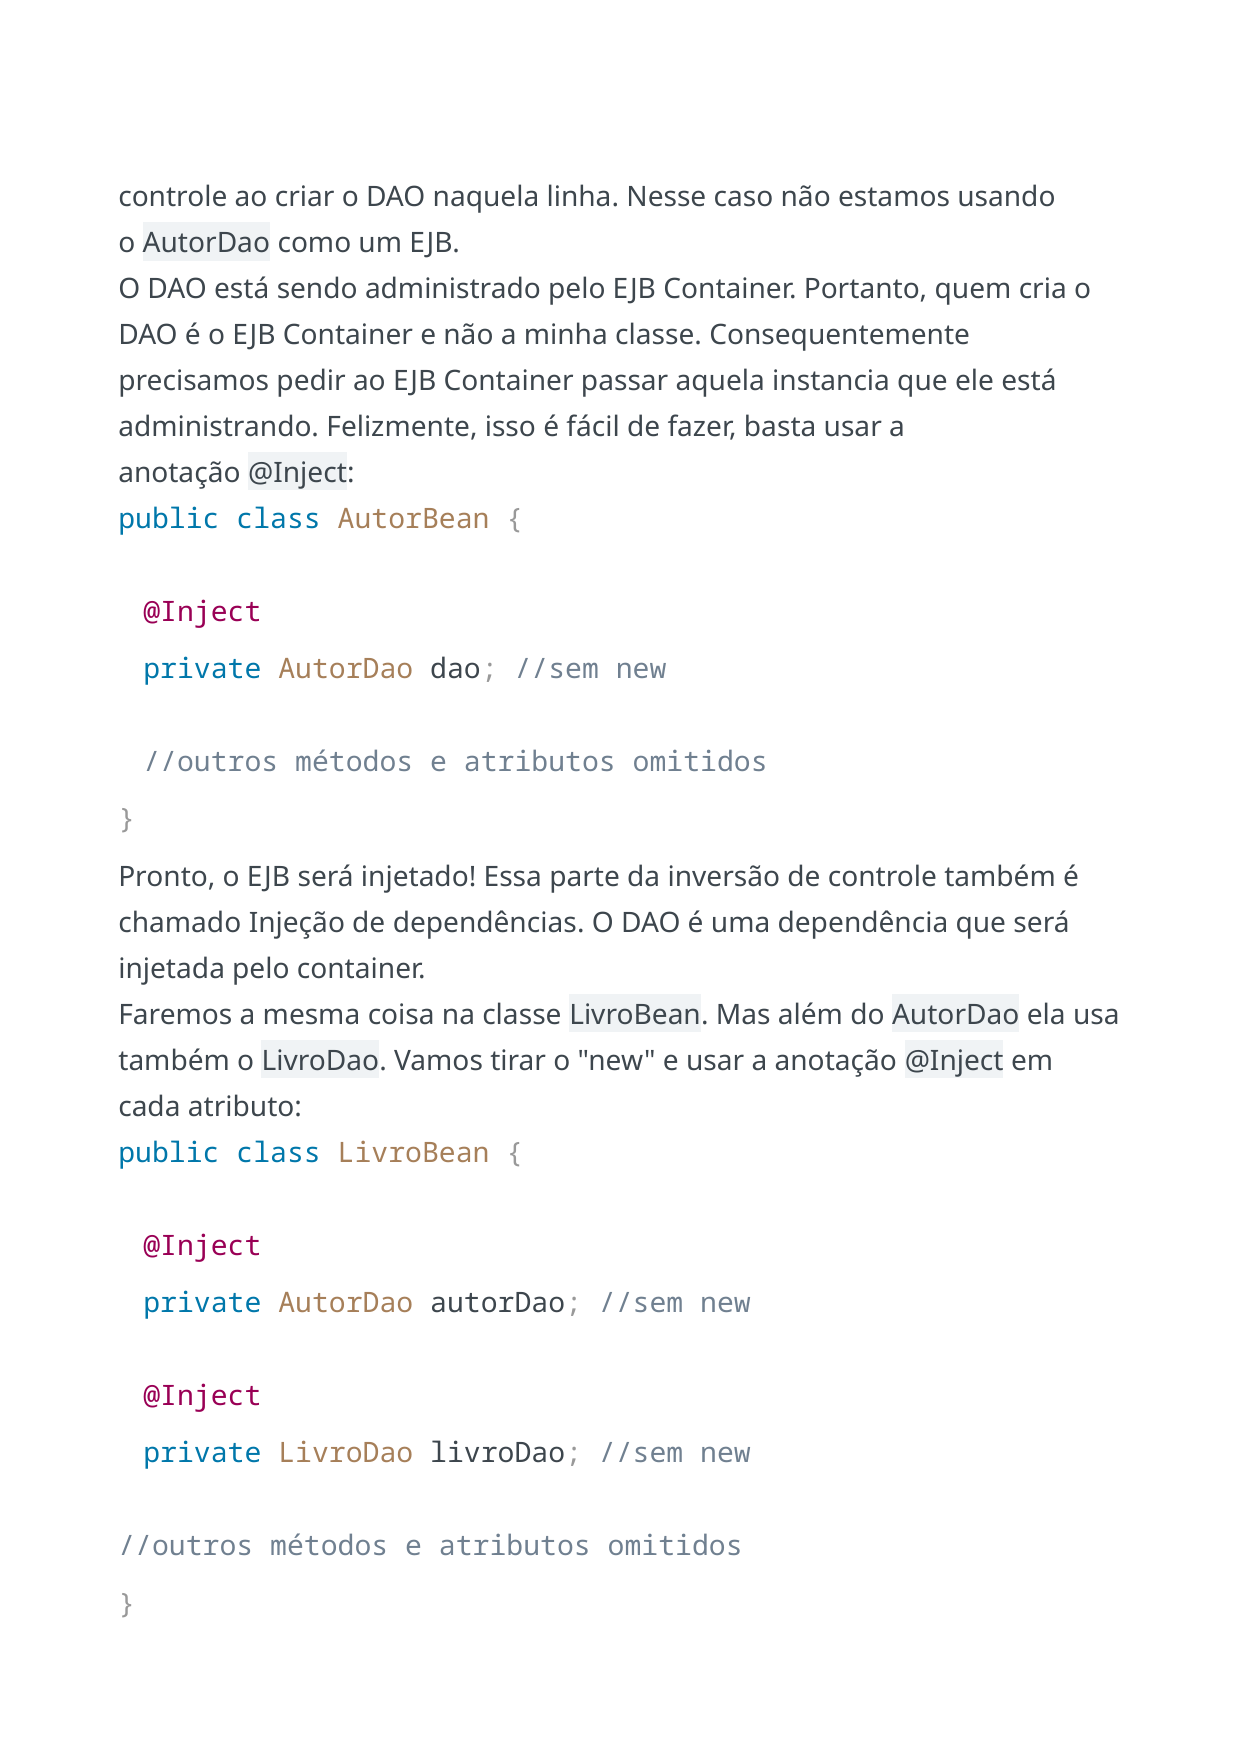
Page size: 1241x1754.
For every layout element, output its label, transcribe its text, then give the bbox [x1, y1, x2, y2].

text private AutorDao autorDao; //sem new [118, 1282, 1122, 1321]
text private LivroDao livroDao; //sem new [118, 1433, 1122, 1471]
text } [118, 799, 1122, 837]
text private AutorDao dao; //sem new [118, 648, 1122, 687]
text //outros métodos e atributos omitidos [118, 741, 1122, 779]
text Pronto, o EJB será injetado! Essa parte da inversão de controle também é chamado Injeção de dependências. O DAO é uma dependência que será injetada pelo container. [118, 856, 1122, 986]
text } [118, 1583, 1122, 1621]
text public class LivroBean { [118, 1132, 1122, 1170]
text public class AutorBean { [118, 498, 1122, 536]
text controle ao criar o DAO naquela linha. Nesse caso não estamos usando o AutorDao como um EJB. [118, 176, 1122, 261]
text @Inject [118, 591, 1122, 629]
text Faremos a mesma coisa na classe LivroBean. Mas além do AutorDao ela usa também o LivroDao. Vamos tirar o "new" e usar a anotação @Inject em cada atributo: [118, 994, 1122, 1124]
text //outros métodos e atributos omitidos [118, 1526, 1122, 1564]
text @Inject [118, 1375, 1122, 1413]
text O DAO está sendo administrado pelo EJB Container. Portanto, quem cria o DAO é o EJB Container e não a minha classe. Consequentemente precisamos pedir ao EJB Container passar aquela instancia que ele está administrando. Felizmente, isso é fácil de fazer, basta usar a anotação @Inject: [118, 268, 1122, 490]
text @Inject [118, 1225, 1122, 1263]
